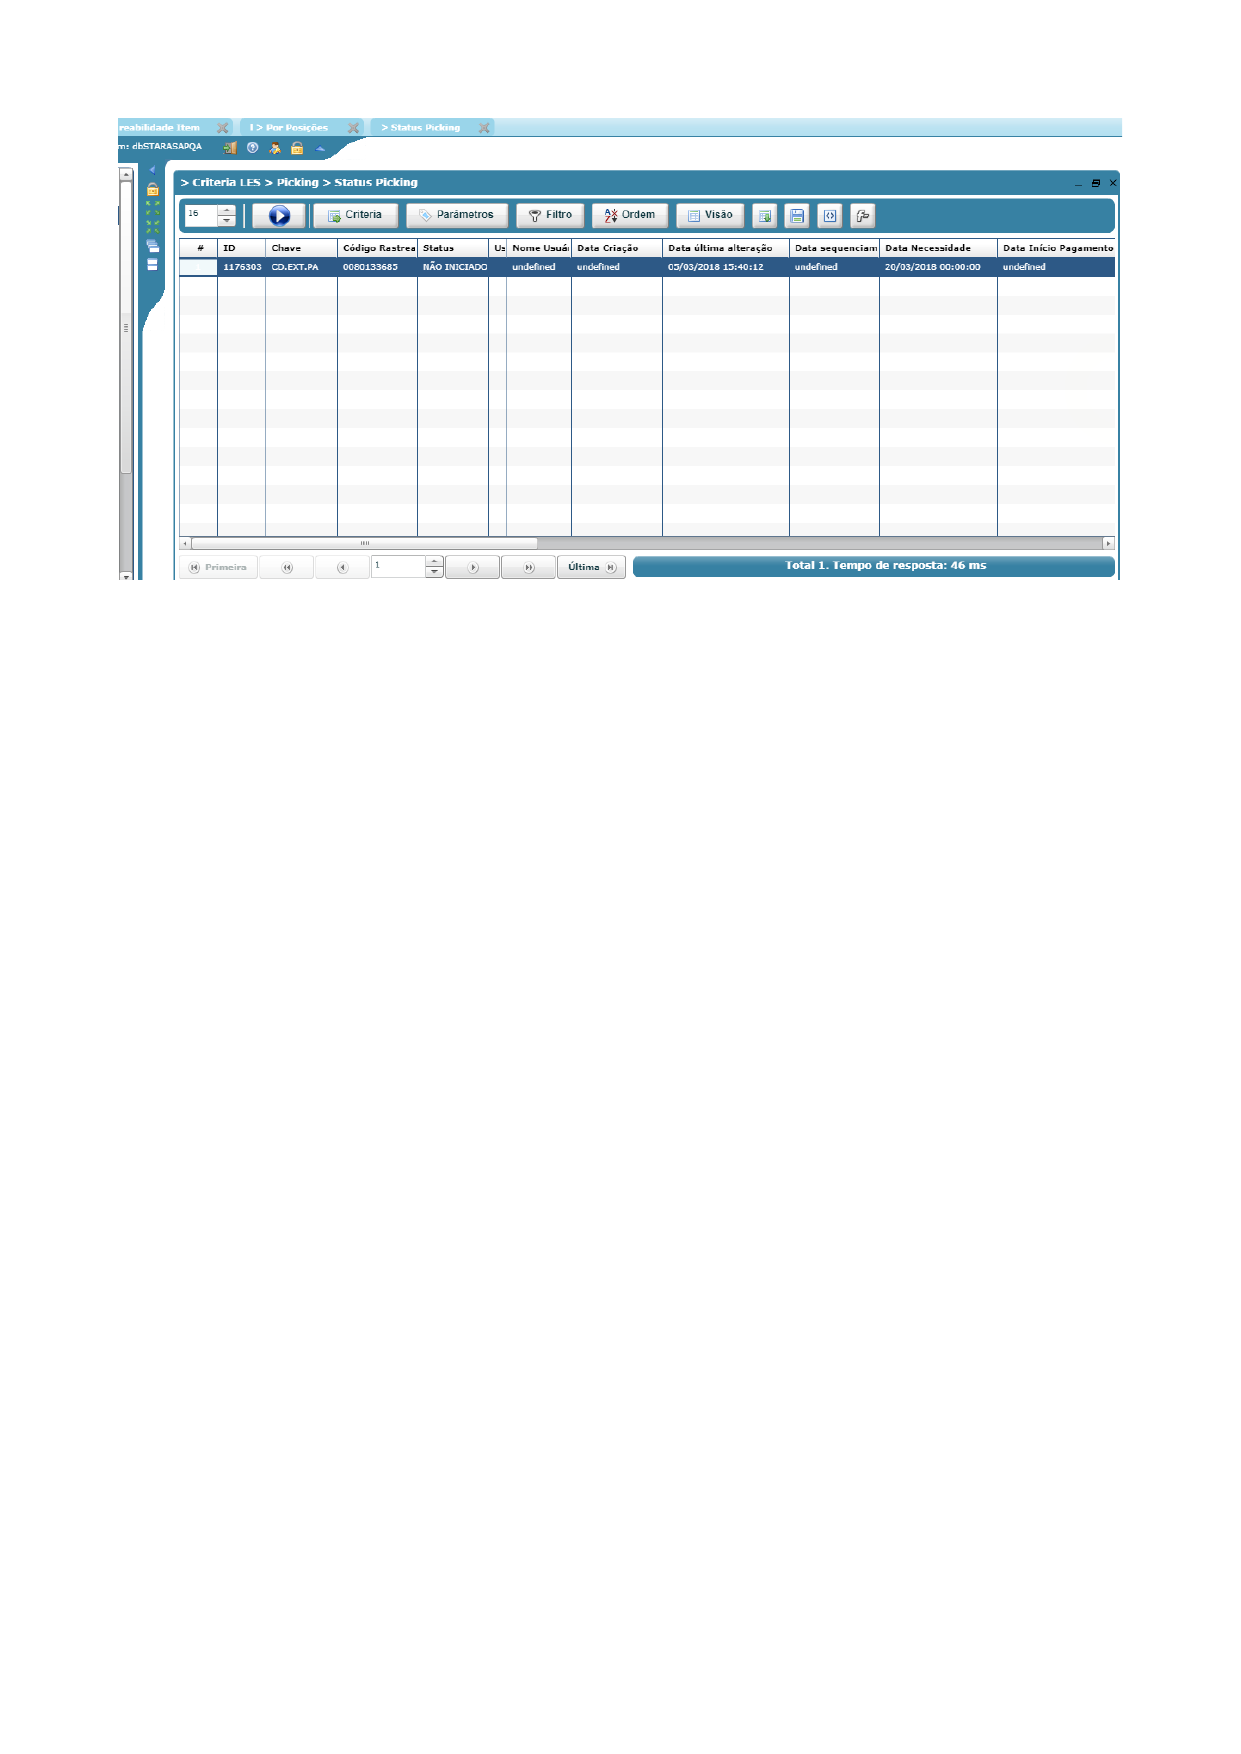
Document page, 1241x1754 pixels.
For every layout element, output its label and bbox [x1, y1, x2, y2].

picture [118, 118, 1123, 580]
